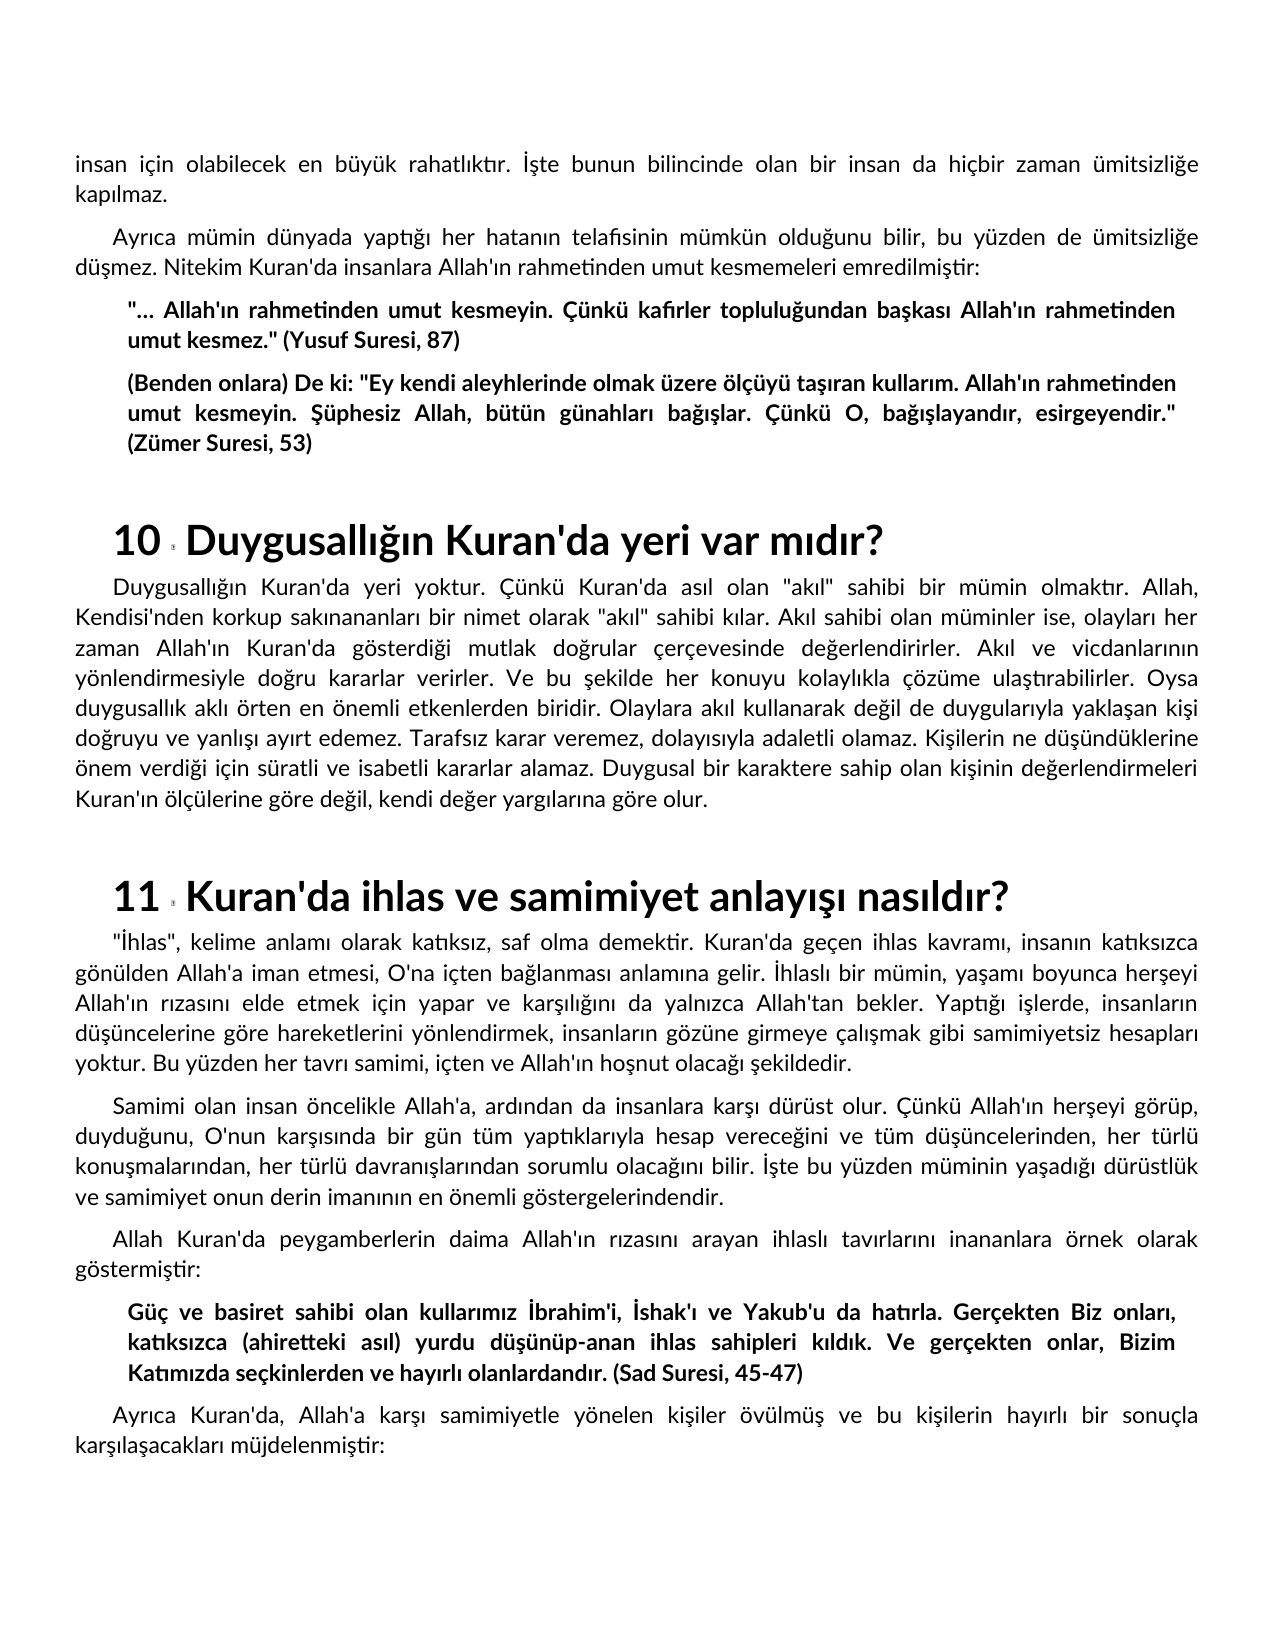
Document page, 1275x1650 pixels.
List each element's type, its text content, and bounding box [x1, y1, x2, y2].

text insan için olabilecek en büyük rahatlıktır. İşte bunun bilincinde olan bir insan da hiçbir zaman ümitsizliğe kapılmaz. [75, 150, 1200, 208]
subtitle 10  Duygusallığın Kuran'da yeri var mıdır? [112, 514, 1200, 564]
subtitle 11  Kuran'da ihlas ve samimiyet anlayışı nasıldır? [112, 870, 1200, 920]
text Duygusallığın Kuran'da yeri yoktur. Çünkü Kuran'da asıl olan "akıl" sahibi bir mümin olmaktır. Allah, Kendisi'nden korkup sakınananları bir nimet olarak "akıl" sahibi kılar. Akıl sahibi olan müminler ise, olayları her zaman Allah'ın Kuran'da gösterdiği mutlak doğrular çerçevesinde değerlendirirler. Akıl ve vicdanlarının yönlendirmesiyle doğru kararlar verirler. Ve bu şekilde her konuyu kolaylıkla çözüme ulaştırabilirler. Oysa duygusallık aklı örten en önemli etkenlerden biridir. Olaylara akıl kullanarak değil de duygularıyla yaklaşan kişi doğruyu ve yanlışı ayırt edemez. Tarafsız karar veremez, dolayısıyla adaletli olamaz. Kişilerin ne düşündüklerine önem verdiği için süratli ve isabetli kararlar alamaz. Duygusal bir karaktere sahip olan kişinin değerlendirmeleri Kuran'ın ölçülerine göre değil, kendi değer yargılarına göre olur. [75, 573, 1200, 812]
text Güç ve basiret sahibi olan kullarımız İbrahim'i, İshak'ı ve Yakub'u da hatırla. Gerçekten Biz onları, katıksızca (ahiretteki asıl) yurdu düşünüp-anan ihlas sahipleri kıldık. Ve gerçekten onlar, Bizim Katımızda seçkinlerden ve hayırlı olanlardandır. (Sad Suresi, 45-47) [127, 1298, 1177, 1386]
text Samimi olan insan öncelikle Allah'a, ardından da insanlara karşı dürüst olur. Çünkü Allah'ın herşeyi görüp, duyduğunu, O'nun karşısında bir gün tüm yaptıklarıyla hesap vereceğini ve tüm düşüncelerinden, her türlü konuşmalarından, her türlü davranışlarından sorumlu olacağını bilir. İşte bu yüzden müminin yaşadığı dürüstlük ve samimiyet onun derin imanının en önemli göstergelerindendir. [75, 1092, 1200, 1210]
text "İhlas", kelime anlamı olarak katıksız, saf olma demektir. Kuran'da geçen ihlas kavramı, insanın katıksızca gönülden Allah'a iman etmesi, O'na içten bağlanması anlamına gelir. İhlaslı bir mümin, yaşamı boyunca herşeyi Allah'ın rızasını elde etmek için yapar ve karşılığını da yalnızca Allah'tan bekler. Yaptığı işlerde, insanların düşüncelerine göre hareketlerini yönlendirmek, insanların gözüne girmeye çalışmak gibi samimiyetsiz hesapları yoktur. Bu yüzden her tavrı samimi, içten ve Allah'ın hoşnut olacağı şekildedir. [75, 928, 1200, 1076]
text (Benden onlara) De ki: "Ey kendi aleyhlerinde olmak üzere ölçüyü taşıran kullarım. Allah'ın rahmetinden umut kesmeyin. Şüphesiz Allah, bütün günahları bağışlar. Çünkü O, bağışlayandır, esirgeyendir." (Zümer Suresi, 53) [127, 369, 1177, 457]
text Ayrıca mümin dünyada yaptığı her hatanın telafisinin mümkün olduğunu bilir, bu yüzden de ümitsizliğe düşmez. Nitekim Kuran'da insanlara Allah'ın rahmetinden umut kesmemeleri emredilmiştir: [75, 223, 1200, 281]
text Ayrıca Kuran'da, Allah'a karşı samimiyetle yönelen kişiler övülmüş ve bu kişilerin hayırlı bir sonuçla karşılaşacakları müjdelenmiştir: [75, 1401, 1200, 1459]
text Allah Kuran'da peygamberlerin daima Allah'ın rızasını arayan ihlaslı tavırlarını inananlara örnek olarak göstermiştir: [75, 1225, 1200, 1283]
text "… Allah'ın rahmetinden umut kesmeyin. Çünkü kafirler topluluğundan başkası Allah'ın rahmetinden umut kesmez." (Yusuf Suresi, 87) [127, 296, 1177, 353]
